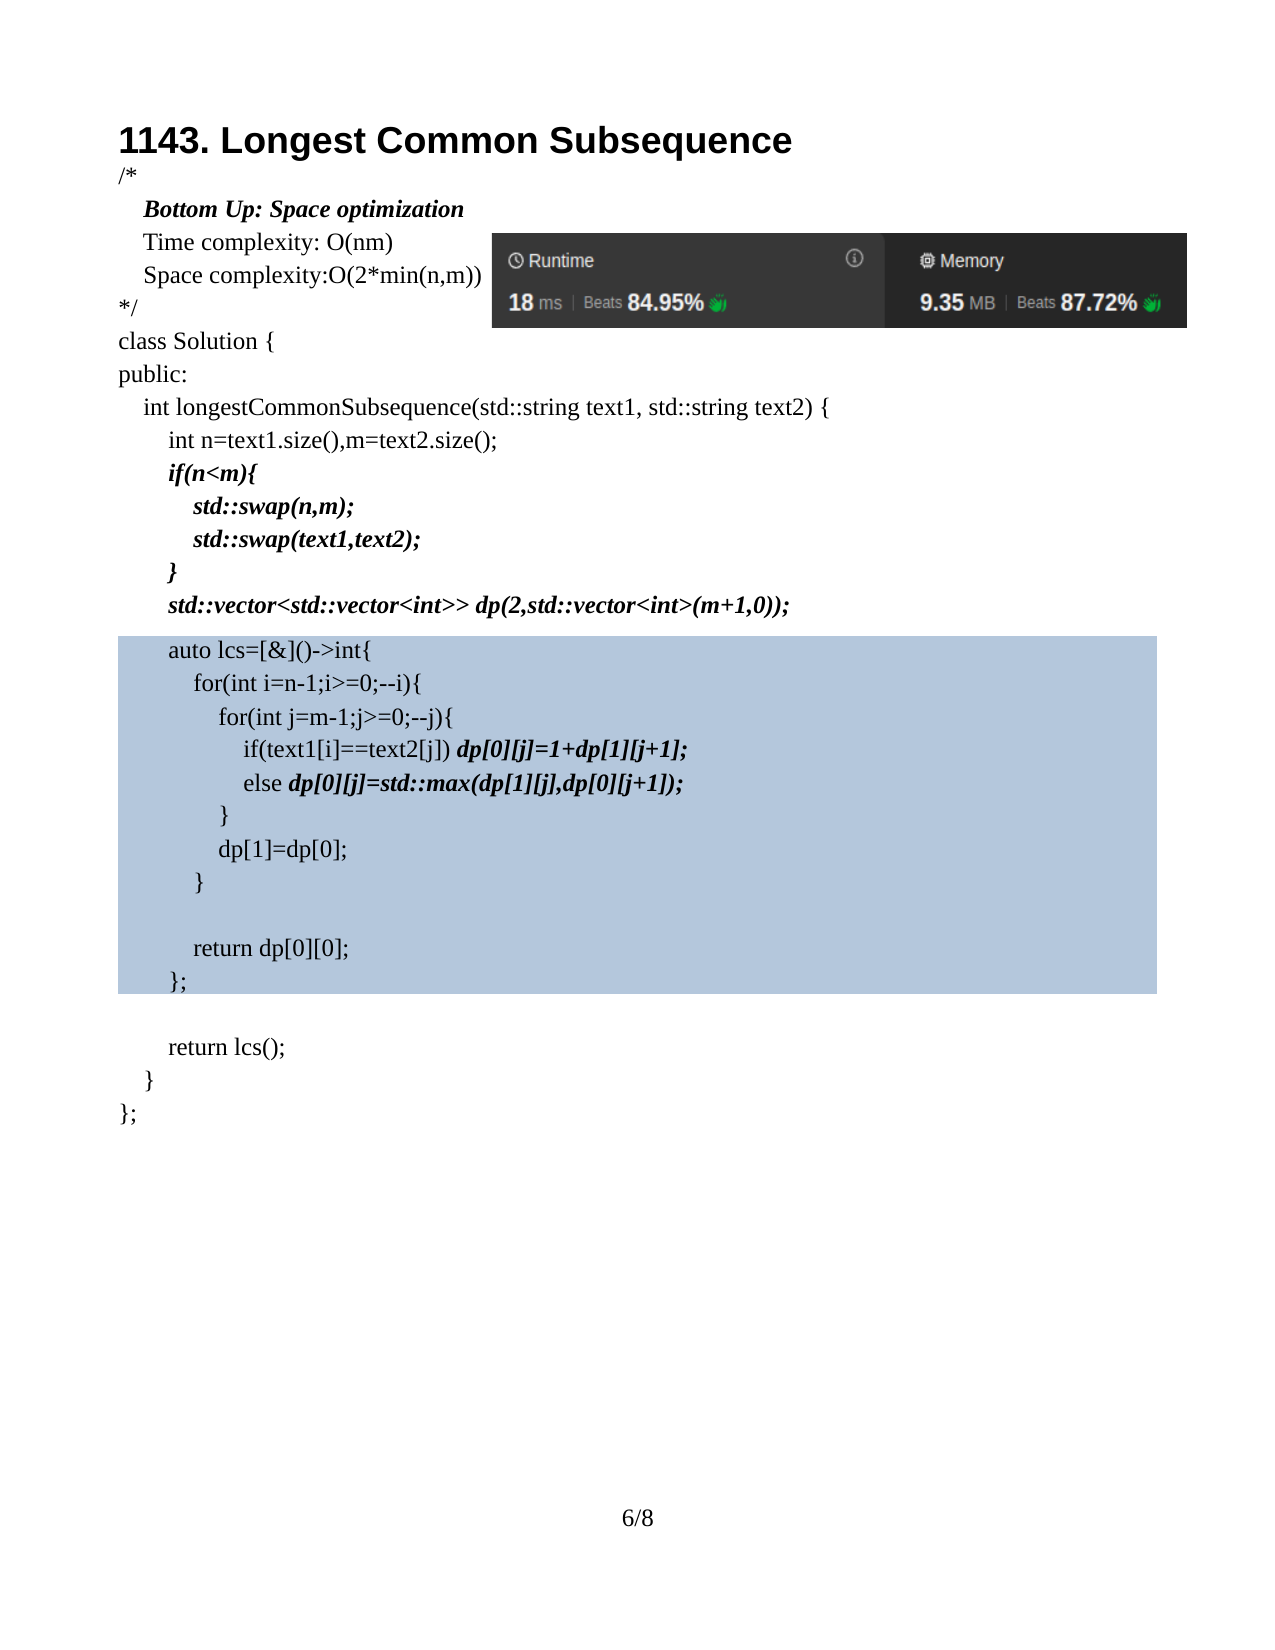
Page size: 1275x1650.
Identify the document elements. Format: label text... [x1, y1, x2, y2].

subtitle if(n<m){ [118, 458, 1157, 487]
subtitle }; [118, 1098, 1157, 1127]
subtitle } [118, 867, 1157, 895]
picture [491, 233, 1187, 328]
subtitle } [118, 801, 1157, 829]
subtitle std::vector<std::vector<int>> dp(2,std::vector<int>(m+1,0)); [118, 591, 1157, 619]
subtitle */ [118, 293, 491, 322]
subtitle if(text1[i]==text2[j]) dp[0][j]=1+dp[1][j+1]; [118, 734, 1157, 763]
subtitle else dp[0][j]=std::max(dp[1][j],dp[0][j+1]); [118, 768, 1157, 796]
subtitle Space complexity:O(2*min(n,m)) [118, 260, 491, 289]
subtitle std::swap(text1,text2); [118, 524, 1157, 553]
subtitle public: [118, 359, 1157, 388]
subtitle Time complexity: O(nm) [118, 227, 1157, 256]
subtitle std::swap(n,m); [118, 491, 1157, 520]
subtitle Bottom Up: Space optimization [118, 194, 1157, 223]
subtitle for(int j=m-1;j>=0;--j){ [118, 702, 1157, 730]
subtitle } [118, 1065, 1157, 1093]
subtitle dp[1]=dp[0]; [118, 834, 1157, 862]
subtitle return lcs(); [118, 1032, 1157, 1061]
subtitle return dp[0][0]; [118, 933, 1157, 961]
subtitle class Solution { [118, 326, 1157, 355]
subtitle 1143. Longest Common Subsequence [118, 118, 1157, 161]
subtitle int n=text1.size(),m=text2.size(); [118, 425, 1157, 454]
subtitle }; [118, 966, 1157, 994]
subtitle auto lcs=[&]()->int{ [118, 636, 1157, 664]
subtitle for(int i=n-1;i>=0;--i){ [118, 668, 1157, 697]
subtitle } [118, 557, 1157, 586]
subtitle /* [118, 161, 1157, 190]
subtitle int longestCommonSubsequence(std::string text1, std::string text2) { [118, 392, 1157, 421]
